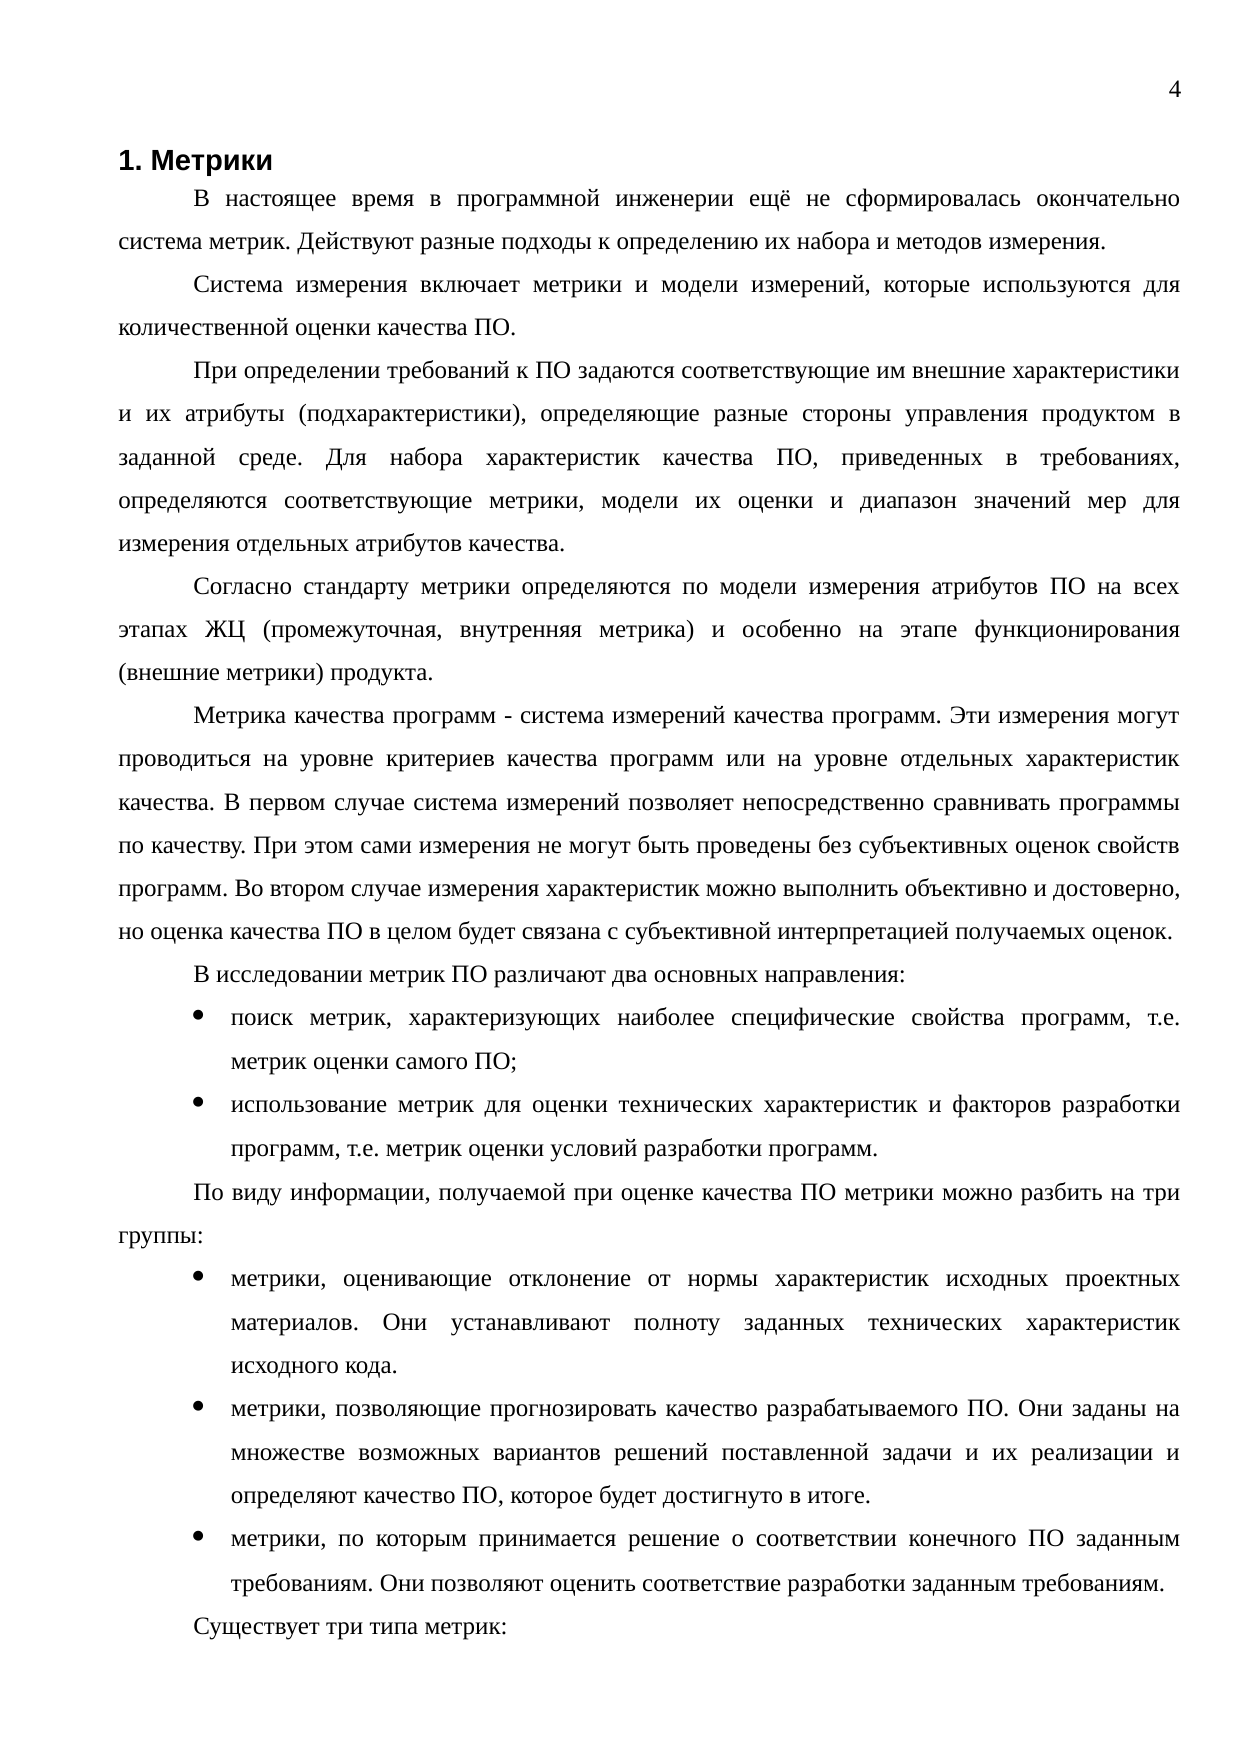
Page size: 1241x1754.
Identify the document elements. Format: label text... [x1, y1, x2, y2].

text В настоящее время в программной инженерии ещё не сформировалась окончательно система метрик. Действуют разные подходы к определению их набора и методов измерения. [118, 183, 1181, 255]
text По виду информации, получаемой при оценке качества ПО метрики можно разбить на три группы: [118, 1177, 1181, 1248]
subtitle 1. Метрики [118, 143, 1181, 177]
text При определении требований к ПО задаются соответствующие им внешние характеристики и их атрибуты (подхарактеристики), определяющие разные стороны управления продуктом в заданной среде. Для набора характеристик качества ПО, приведенных в требованиях, определяются соответствующие метрики, модели их оценки и диапазон значений мер для измерения отдельных атрибутов качества. [118, 355, 1181, 557]
list метрики, оценивающие отклонение от нормы характеристик исходных проектных материалов. Они устанавливают полноту заданных технических характеристик исходного кода. [193, 1263, 1181, 1379]
text Система измерения включает метрики и модели измерений, которые используются для количественной оценки качества ПО. [118, 269, 1181, 341]
text Существует три типа метрик: [118, 1611, 1181, 1639]
text В исследовании метрик ПО различают два основных направления: [118, 959, 1181, 988]
list метрики, по которым принимается решение о соответствии конечного ПО заданным требованиям. Они позволяют оценить соответствие разработки заданным требованиям. [193, 1523, 1181, 1596]
list метрики, позволяющие прогнозировать качество разрабатываемого ПО. Они заданы на множестве возможных вариантов решений поставленной задачи и их реализации и определяют качество ПО, которое будет достигнуто в итоге. [193, 1393, 1181, 1509]
list использование метрик для оценки технических характеристик и факторов разработки программ, т.е. метрик оценки условий разработки программ. [193, 1089, 1181, 1162]
text Метрика качества программ - система измерений качества программ. Эти измерения могут проводиться на уровне критериев качества программ или на уровне отдельных характеристик качества. В первом случае система измерений позволяет непосредственно сравнивать программы по качеству. При этом сами измерения не могут быть проведены без субъективных оценок свойств программ. Во втором случае измерения характеристик можно выполнить объективно и достоверно, но оценка качества ПО в целом будет связана с субъективной интерпретацией получаемых оценок. [118, 700, 1181, 945]
text Согласно стандарту метрики определяются по модели измерения атрибутов ПО на всех этапах ЖЦ (промежуточная, внутренняя метрика) и особенно на этапе функционирования (внешние метрики) продукта. [118, 571, 1181, 686]
list поиск метрик, характеризующих наиболее специфические свойства программ, т.е. метрик оценки самого ПО; [193, 1002, 1181, 1075]
